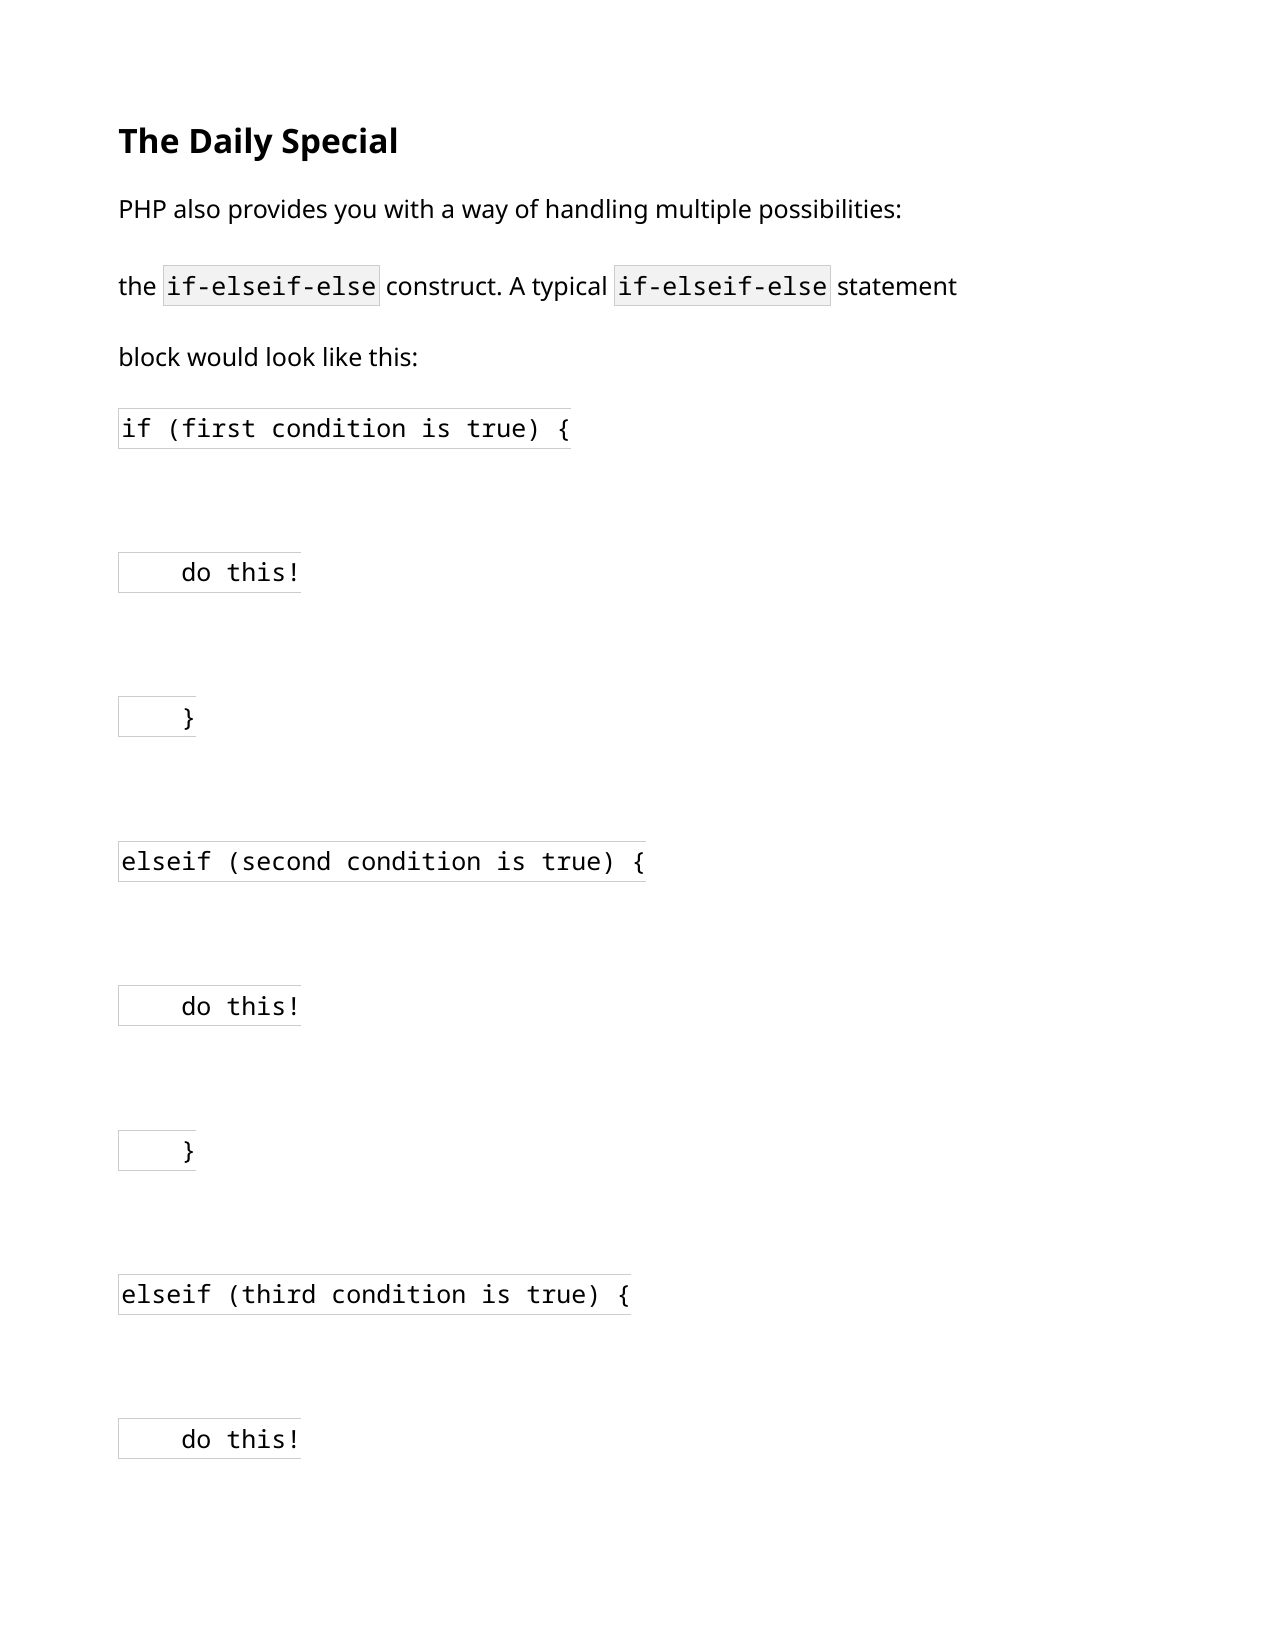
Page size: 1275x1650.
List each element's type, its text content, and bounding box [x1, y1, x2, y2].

subtitle The Daily Special [118, 118, 1157, 164]
text PHP also provides you with a way of handling multiple possibilities: the if-elseif-else construct. A typical if-elseif-else statement block would look like this: [118, 191, 1157, 374]
text if (first condition is true) { do this! } elseif (second condition is true) { do this! } elseif (third condition is true) { do this! [118, 408, 1157, 1531]
